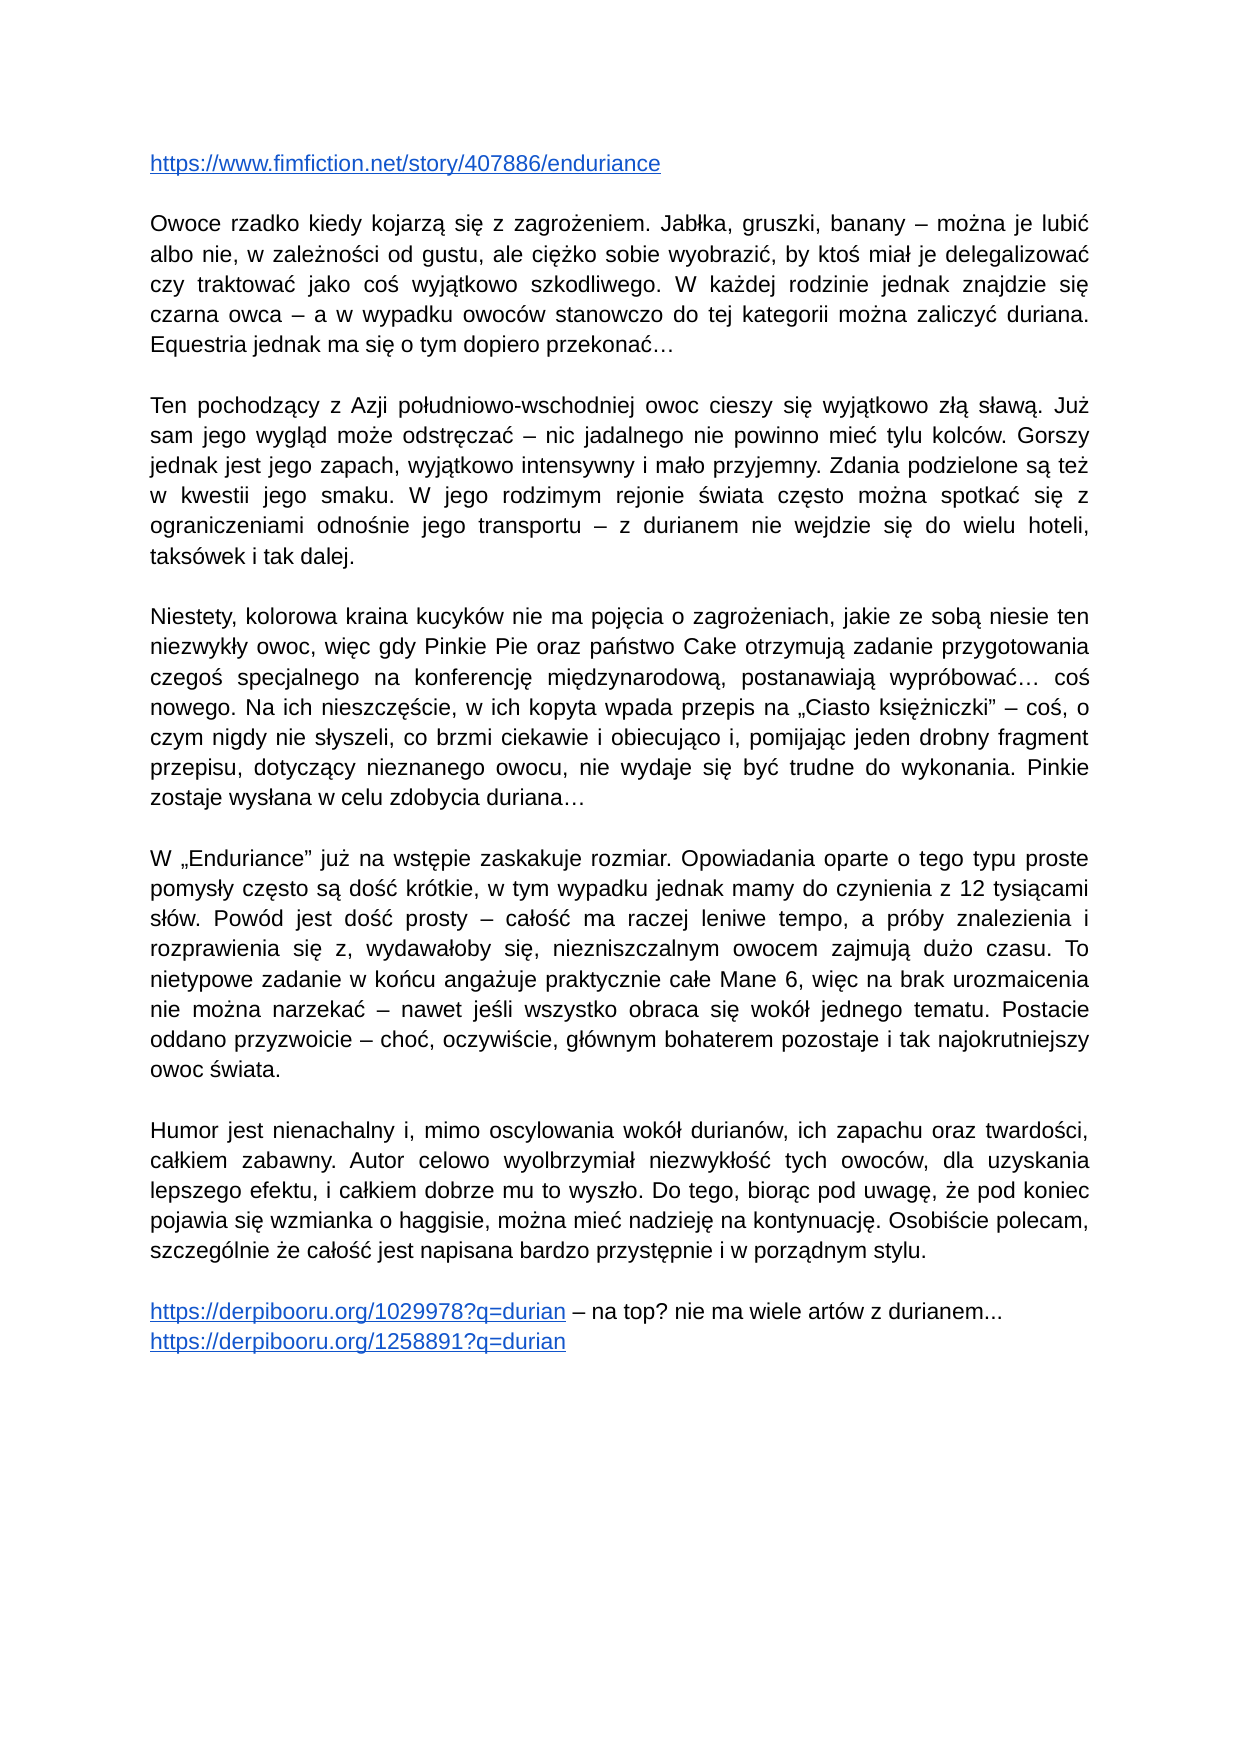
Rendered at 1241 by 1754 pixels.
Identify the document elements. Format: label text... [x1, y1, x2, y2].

text https://www.fimfiction.net/story/407886/enduriance [150, 150, 1090, 176]
text https://derpibooru.org/1258891?q=durian [150, 1328, 1090, 1354]
text W „Enduriance” już na wstępie zaskakuje rozmiar. Opowiadania oparte o tego typu proste pomysły często są dość krótkie, w tym wypadku jednak mamy do czynienia z 12 tysiącami słów. Powód jest dość prosty – całość ma raczej leniwe tempo, a próby znalezienia i rozprawienia się z, wydawałoby się, niezniszczalnym owocem zajmują dużo czasu. To nietypowe zadanie w końcu angażuje praktycznie całe Mane 6, więc na brak urozmaicenia nie można narzekać – nawet jeśli wszystko obraca się wokół jednego tematu. Postacie oddano przyzwoicie – choć, oczywiście, głównym bohaterem pozostaje i tak najokrutniejszy owoc świata. [150, 845, 1090, 1083]
text Niestety, kolorowa kraina kucyków nie ma pojęcia o zagrożeniach, jakie ze sobą niesie ten niezwykły owoc, więc gdy Pinkie Pie oraz państwo Cake otrzymują zadanie przygotowania czegoś specjalnego na konferencję międzynarodową, postanawiają wypróbować… coś nowego. Na ich nieszczęście, w ich kopyta wpada przepis na „Ciasto księżniczki” – coś, o czym nigdy nie słyszeli, co brzmi ciekawie i obiecująco i, pomijając jeden drobny fragment przepisu, dotyczący nieznanego owocu, nie wydaje się być trudne do wykonania. Pinkie zostaje wysłana w celu zdobycia duriana… [150, 603, 1090, 811]
text https://derpibooru.org/1029978?q=durian – na top? nie ma wiele artów z durianem... [150, 1298, 1090, 1324]
text Ten pochodzący z Azji południowo-wschodniej owoc cieszy się wyjątkowo złą sławą. Już sam jego wygląd może odstręczać – nic jadalnego nie powinno mieć tylu kolców. Gorszy jednak jest jego zapach, wyjątkowo intensywny i mało przyjemny. Zdania podzielone są też w kwestii jego smaku. W jego rodzimym rejonie świata często można spotkać się z ograniczeniami odnośnie jego transportu – z durianem nie wejdzie się do wielu hoteli, taksówek i tak dalej. [150, 392, 1090, 569]
text Owoce rzadko kiedy kojarzą się z zagrożeniem. Jabłka, gruszki, banany – można je lubić albo nie, w zależności od gustu, ale ciężko sobie wyobrazić, by ktoś miał je delegalizować czy traktować jako coś wyjątkowo szkodliwego. W każdej rodzinie jednak znajdzie się czarna owca – a w wypadku owoców stanowczo do tej kategorii można zaliczyć duriana. Equestria jednak ma się o tym dopiero przekonać… [150, 210, 1090, 358]
text Humor jest nienachalny i, mimo oscylowania wokół durianów, ich zapachu oraz twardości, całkiem zabawny. Autor celowo wyolbrzymiał niezwykłość tych owoców, dla uzyskania lepszego efektu, i całkiem dobrze mu to wyszło. Do tego, biorąc pod uwagę, że pod koniec pojawia się wzmianka o haggisie, można mieć nadzieję na kontynuację. Osobiście polecam, szczególnie że całość jest napisana bardzo przystępnie i w porządnym stylu. [150, 1117, 1090, 1264]
